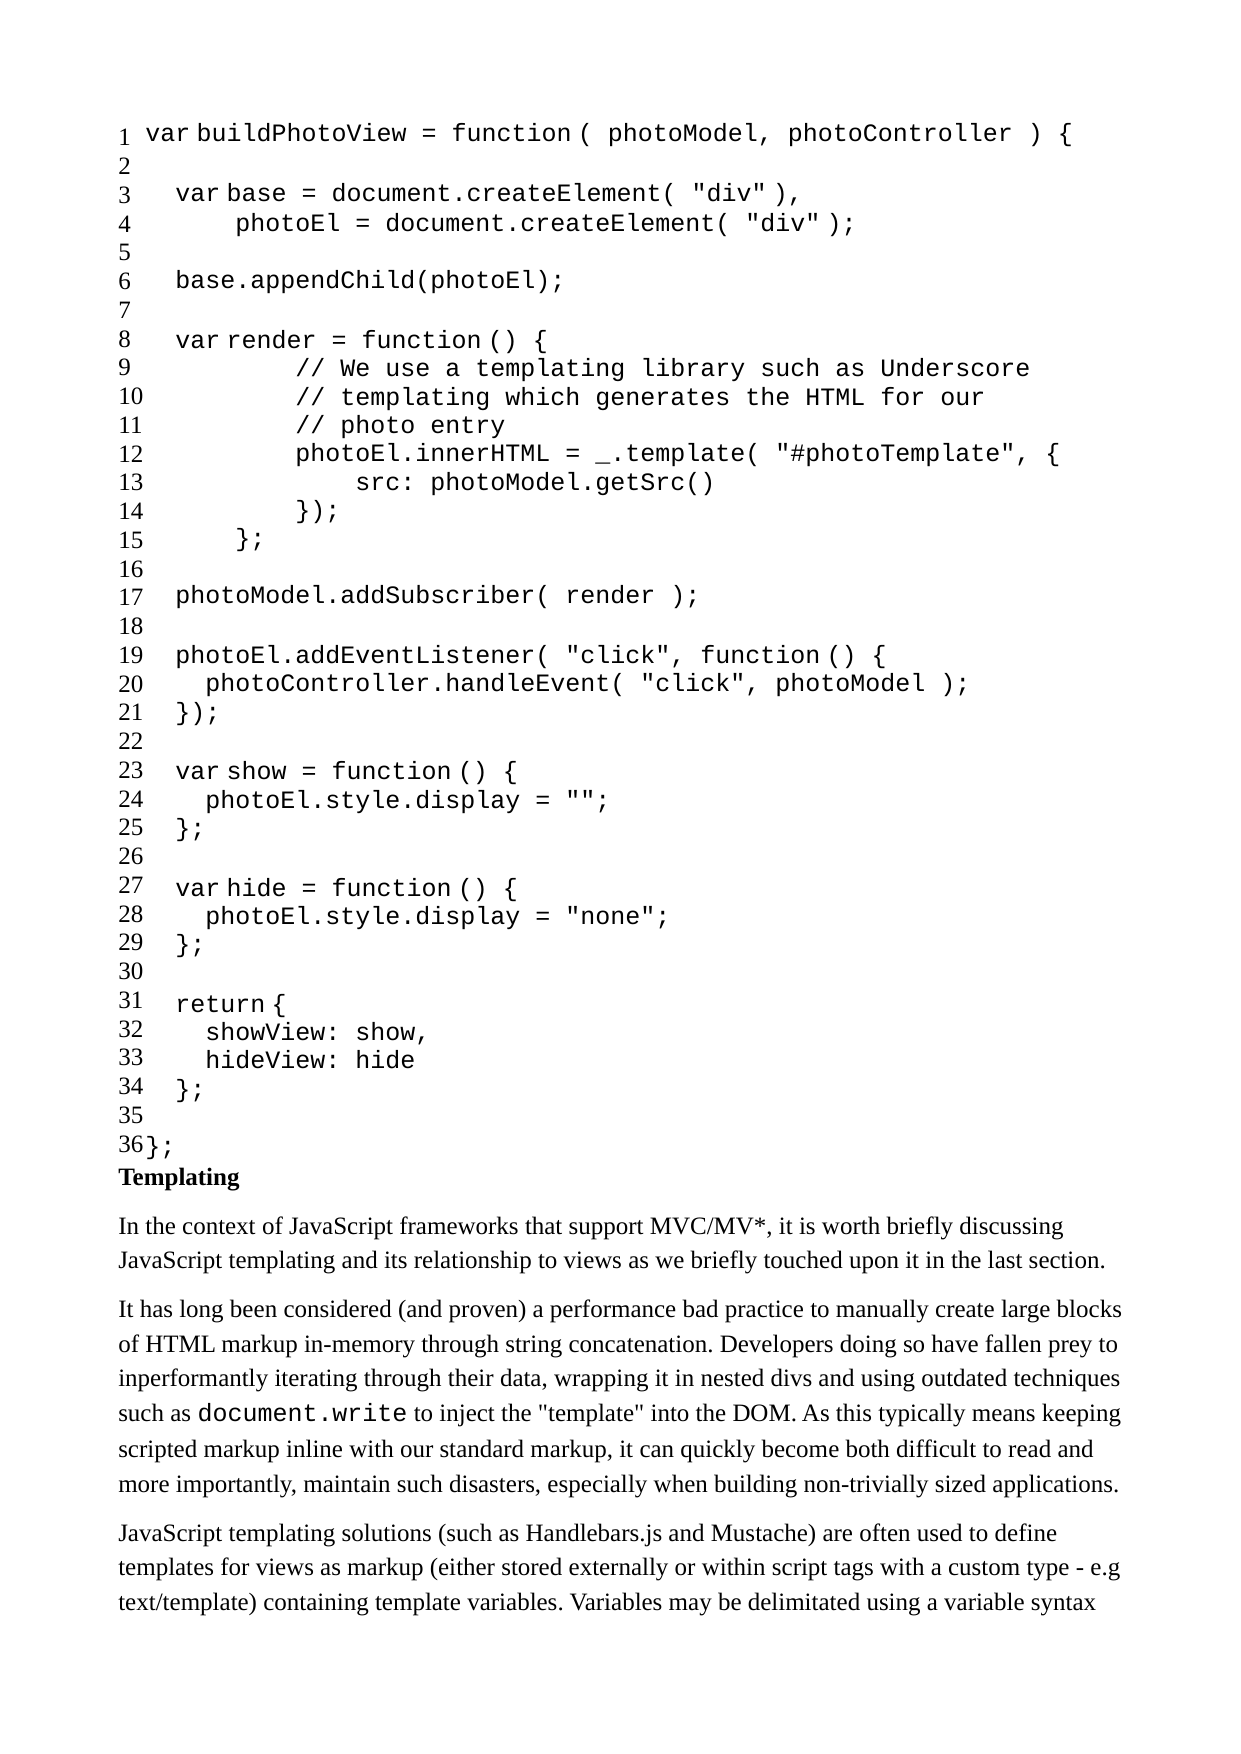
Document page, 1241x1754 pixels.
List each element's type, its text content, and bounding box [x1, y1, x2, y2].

text In the context of JavaScript frameworks that support MVC/MV*, it is worth briefly discussing JavaScript templating and its relationship to views as we briefly touched upon it in the last section. [118, 1211, 1122, 1274]
text Templating [118, 1162, 1122, 1191]
table_header var buildPhotoView = function ( photoModel, photoController ) { var base = document.createElement( "div" ), photoEl = document.createElement( "div" ); base.appendChild(photoEl); var render = function () { // We use a templating library such as Underscore // templating which generates the HTML for our // photo entry photoEl.innerHTML = _.template( "#photoTemplate", { src: photoModel.getSrc() }); }; photoModel.addSubscriber( render ); photoEl.addEventListener( "click", function () { photoController.handleEvent( "click", photoModel ); }); var show = function () { photoEl.style.display = ""; }; var hide = function () { photoEl.style.display = "none"; }; return { showView: show, hideView: hide }; }; [145, 118, 1080, 1162]
text It has long been considered (and proven) a performance bad practice to manually create large blocks of HTML markup in-memory through string concatenation. Developers doing so have fallen prey to inperformantly iterating through their data, wrapping it in nested divs and using outdated techniques such as document.write to inject the "template" into the DOM. As this typically means keeping scripted markup inline with our standard markup, it can quickly become both difficult to read and more importantly, maintain such disasters, especially when building non-trivially sized applications. [118, 1294, 1122, 1498]
table_header 1 2 3 4 5 6 7 8 9 10 11 12 13 14 15 16 17 18 19 20 21 22 23 24 25 26 27 28 29 30 31 32 33 34 35 36 [118, 118, 145, 1162]
text JavaScript templating solutions (such as Handlebars.js and Mustache) are often used to define templates for views as markup (either stored externally or within script tags with a custom type - e.g text/template) containing template variables. Variables may be delimitated using a variable syntax [118, 1518, 1122, 1616]
